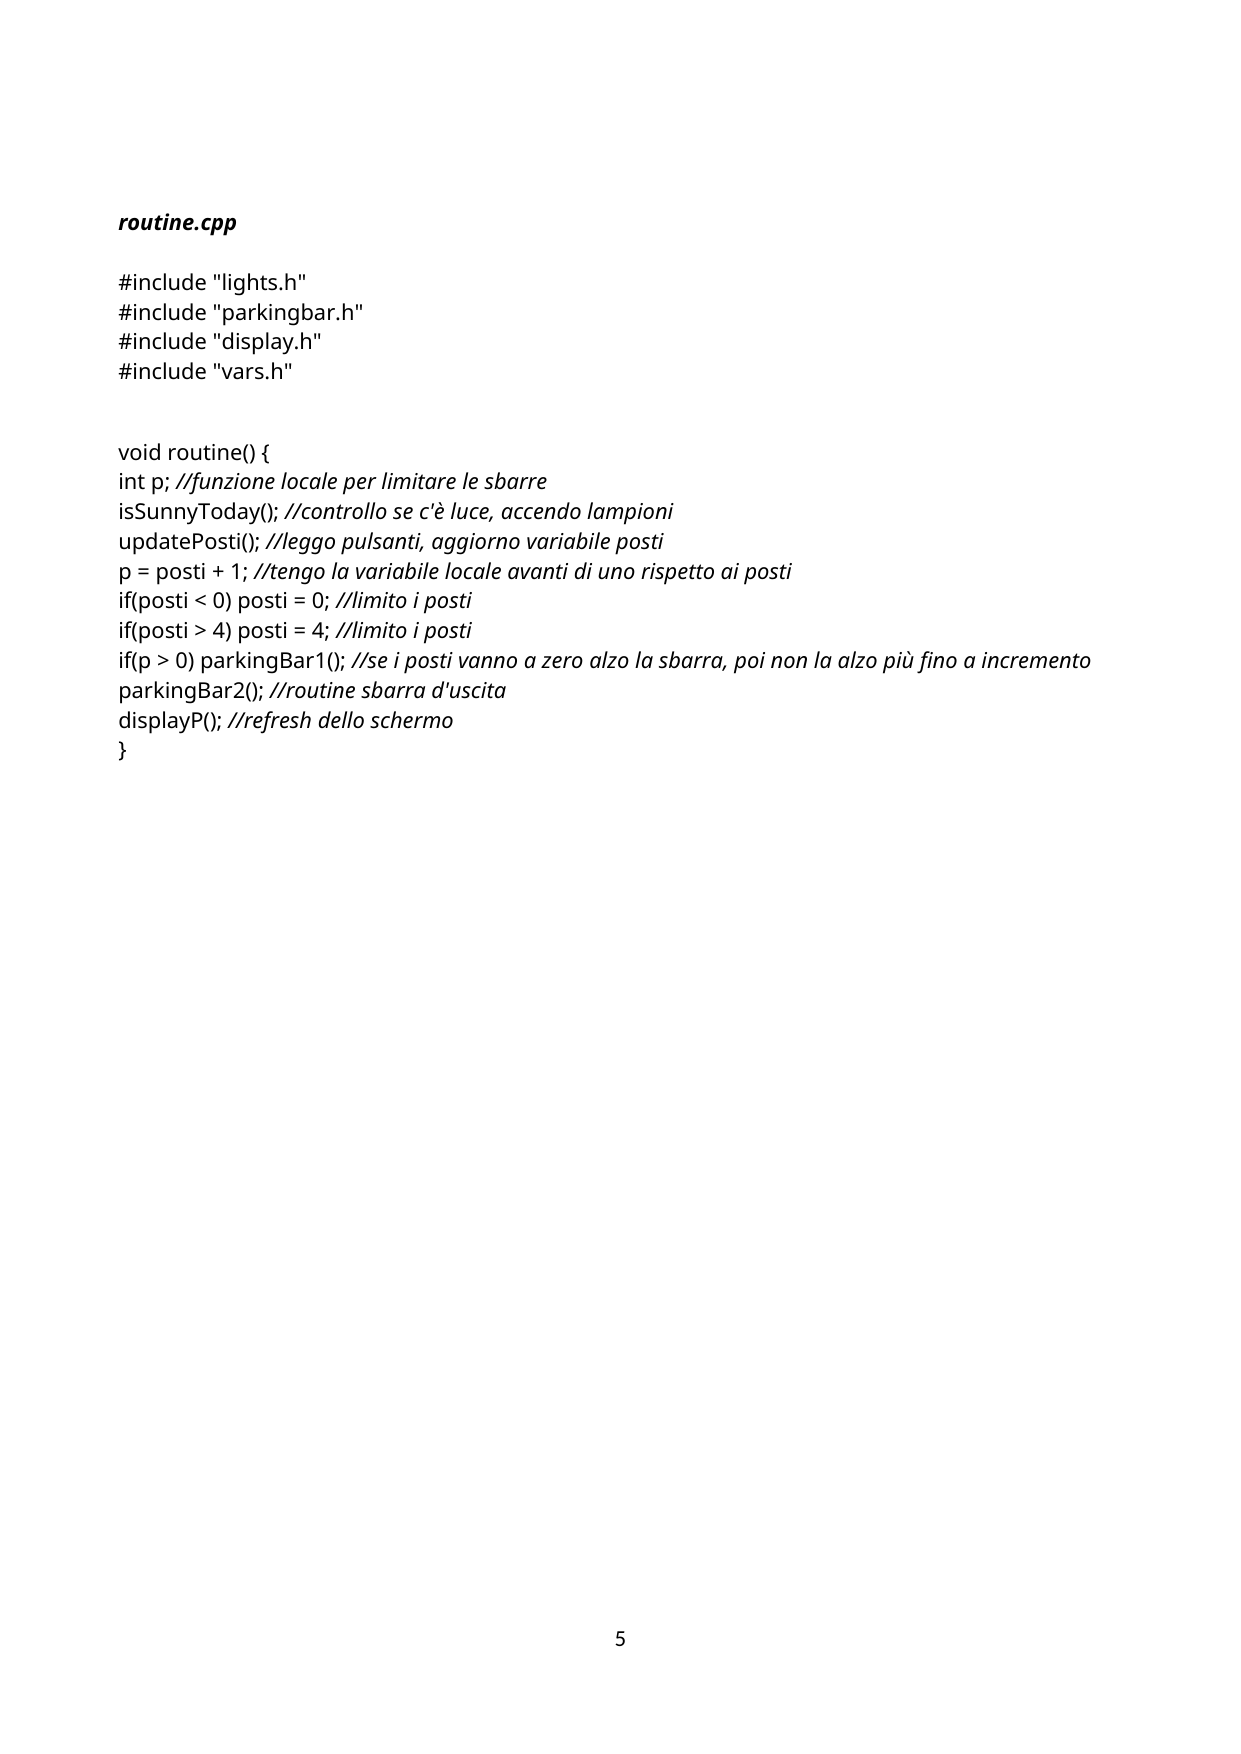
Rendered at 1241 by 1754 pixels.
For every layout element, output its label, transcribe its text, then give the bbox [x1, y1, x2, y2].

text int p; //funzione locale per limitare le sbarre [118, 466, 1122, 496]
text routine.cpp [118, 207, 1122, 237]
text #include "display.h" [118, 326, 1122, 356]
text #include "lights.h" [118, 267, 1122, 297]
text displayP(); //refresh dello schermo [118, 704, 1122, 734]
text p = posti + 1; //tengo la variabile locale avanti di uno rispetto ai posti [118, 556, 1122, 585]
text if(posti < 0) posti = 0; //limito i posti [118, 585, 1122, 615]
text isSunnyToday(); //controllo se c'è luce, accendo lampioni [118, 496, 1122, 526]
text void routine() { [118, 436, 1122, 466]
text updatePosti(); //leggo pulsanti, aggiorno variabile posti [118, 526, 1122, 556]
text } [118, 734, 1122, 764]
text parkingBar2(); //routine sbarra d'uscita [118, 675, 1122, 704]
text #include "vars.h" [118, 356, 1122, 386]
text if(p > 0) parkingBar1(); //se i posti vanno a zero alzo la sbarra, poi non la alzo più fino a incremento [118, 645, 1122, 675]
text if(posti > 4) posti = 4; //limito i posti [118, 615, 1122, 645]
text #include "parkingbar.h" [118, 297, 1122, 326]
